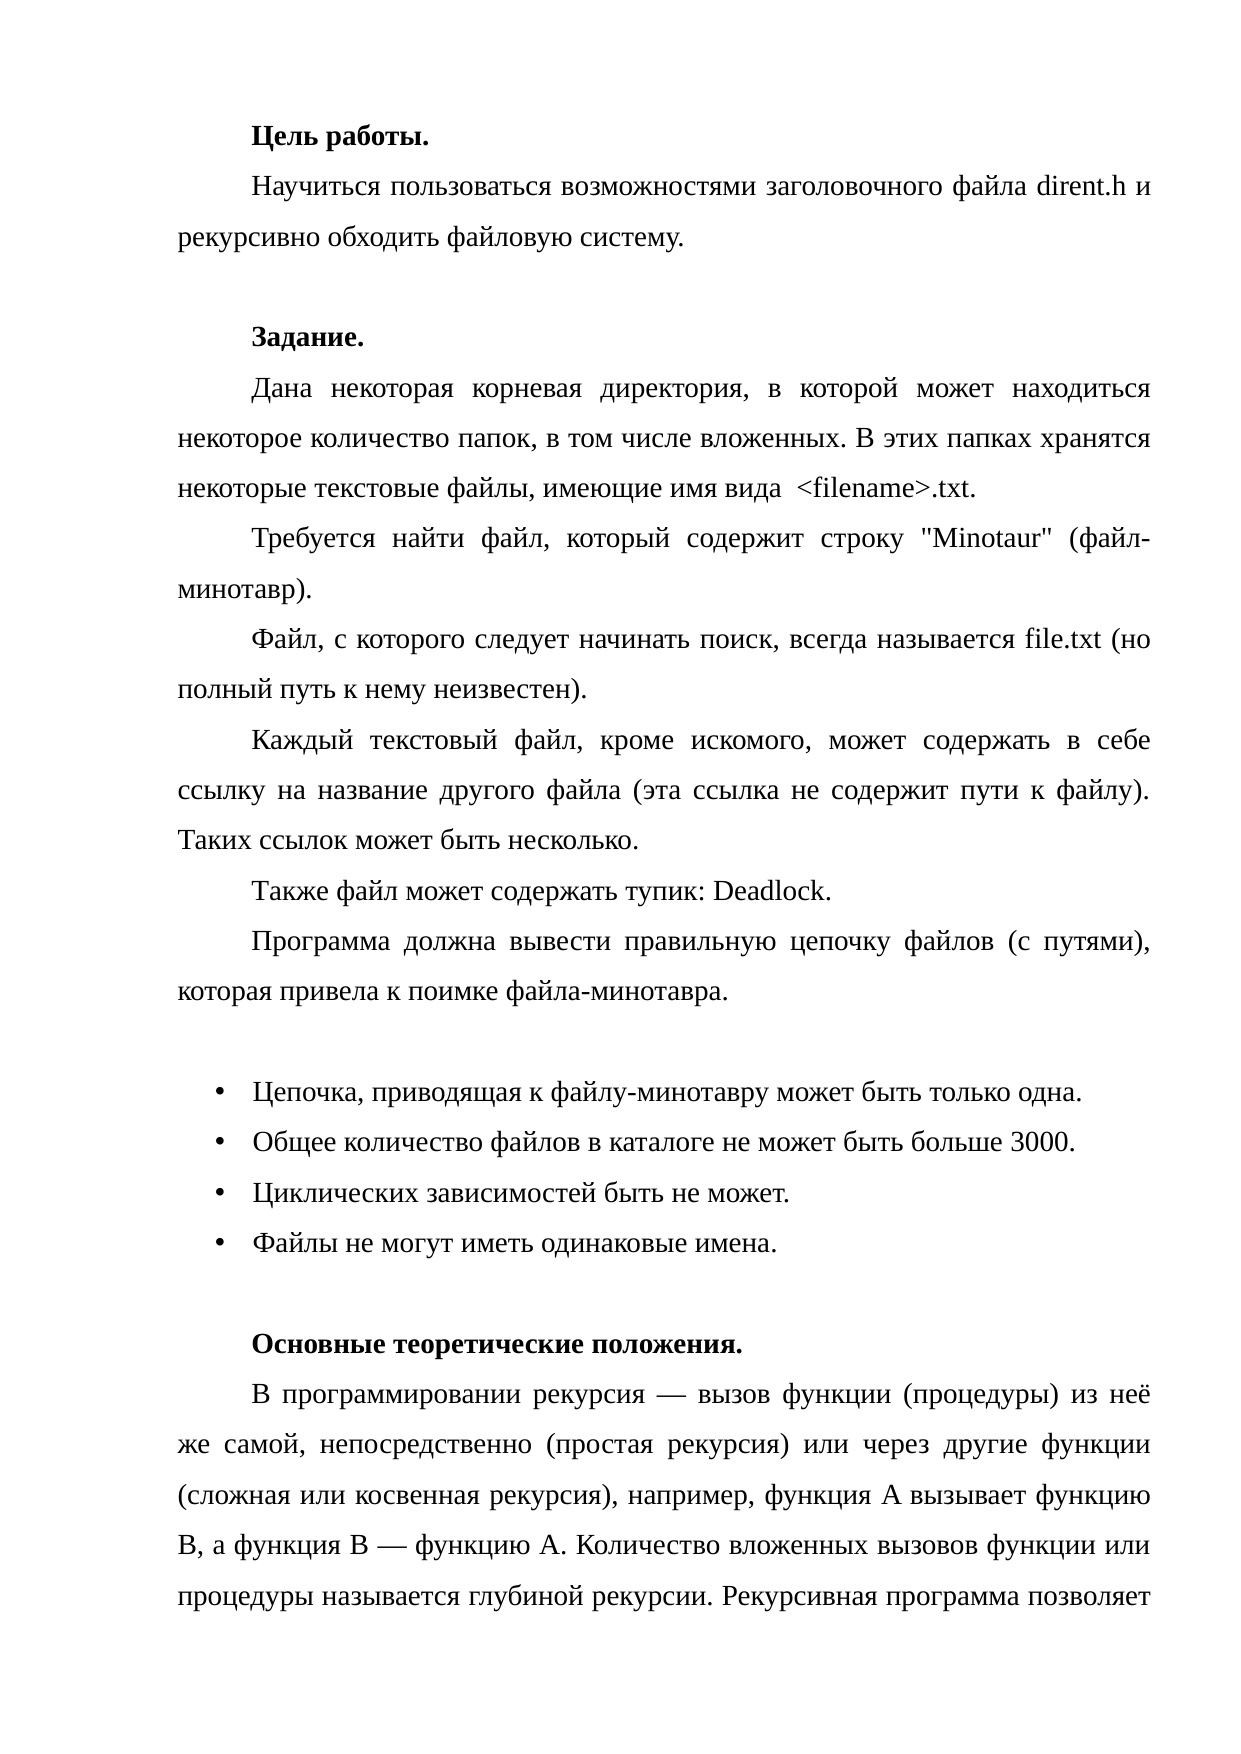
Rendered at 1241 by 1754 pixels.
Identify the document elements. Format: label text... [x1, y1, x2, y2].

list Цепочка, приводящая к файлу-минотавру может быть только одна. [215, 1074, 1152, 1108]
list Файлы не могут иметь одинаковые имена. [215, 1225, 1152, 1259]
text Также файл может содержать тупик: Deadlock. [177, 873, 1152, 906]
subtitle Основные теоретические положения. [177, 1326, 1152, 1359]
list Общее количество файлов в каталоге не может быть больше 3000. [215, 1124, 1152, 1158]
text Дана некоторая корневая директория, в которой может находиться некоторое количество папок, в том числе вложенных. В этих папках хранятся некоторые текстовые файлы, имеющие имя вида <filename>.txt. [177, 370, 1152, 504]
list Циклических зависимостей быть не может. [215, 1175, 1152, 1208]
text Каждый текстовый файл, кроме искомого, может содержать в себе ссылку на название другого файла (эта ссылка не содержит пути к файлу). Таких ссылок может быть несколько. [177, 722, 1152, 856]
text Программа должна вывести правильную цепочку файлов (с путями), которая привела к поимке файла-минотавра. [177, 923, 1152, 1007]
text Требуется найти файл, который содержит строку "Minotaur" (файл-минотавр). [177, 521, 1152, 604]
text В программировании рекурсия — вызов функции (процедуры) из неё же самой, непосредственно (простая рекурсия) или через другие функции (сложная или косвенная рекурсия), например, функция A вызывает функцию B, а функция B — функцию A. Количество вложенных вызовов функции или процедуры называется глубиной рекурсии. Рекурсивная программа позволяет [177, 1376, 1152, 1611]
text Файл, с которого следует начинать поиск, всегда называется file.txt (но полный путь к нему неизвестен). [177, 621, 1152, 705]
subtitle Задание. [177, 319, 1152, 353]
subtitle Цель работы. [177, 118, 1152, 152]
text Научиться пользоваться возможностями заголовочного файла dirent.h и рекурсивно обходить файловую систему. [177, 168, 1152, 252]
